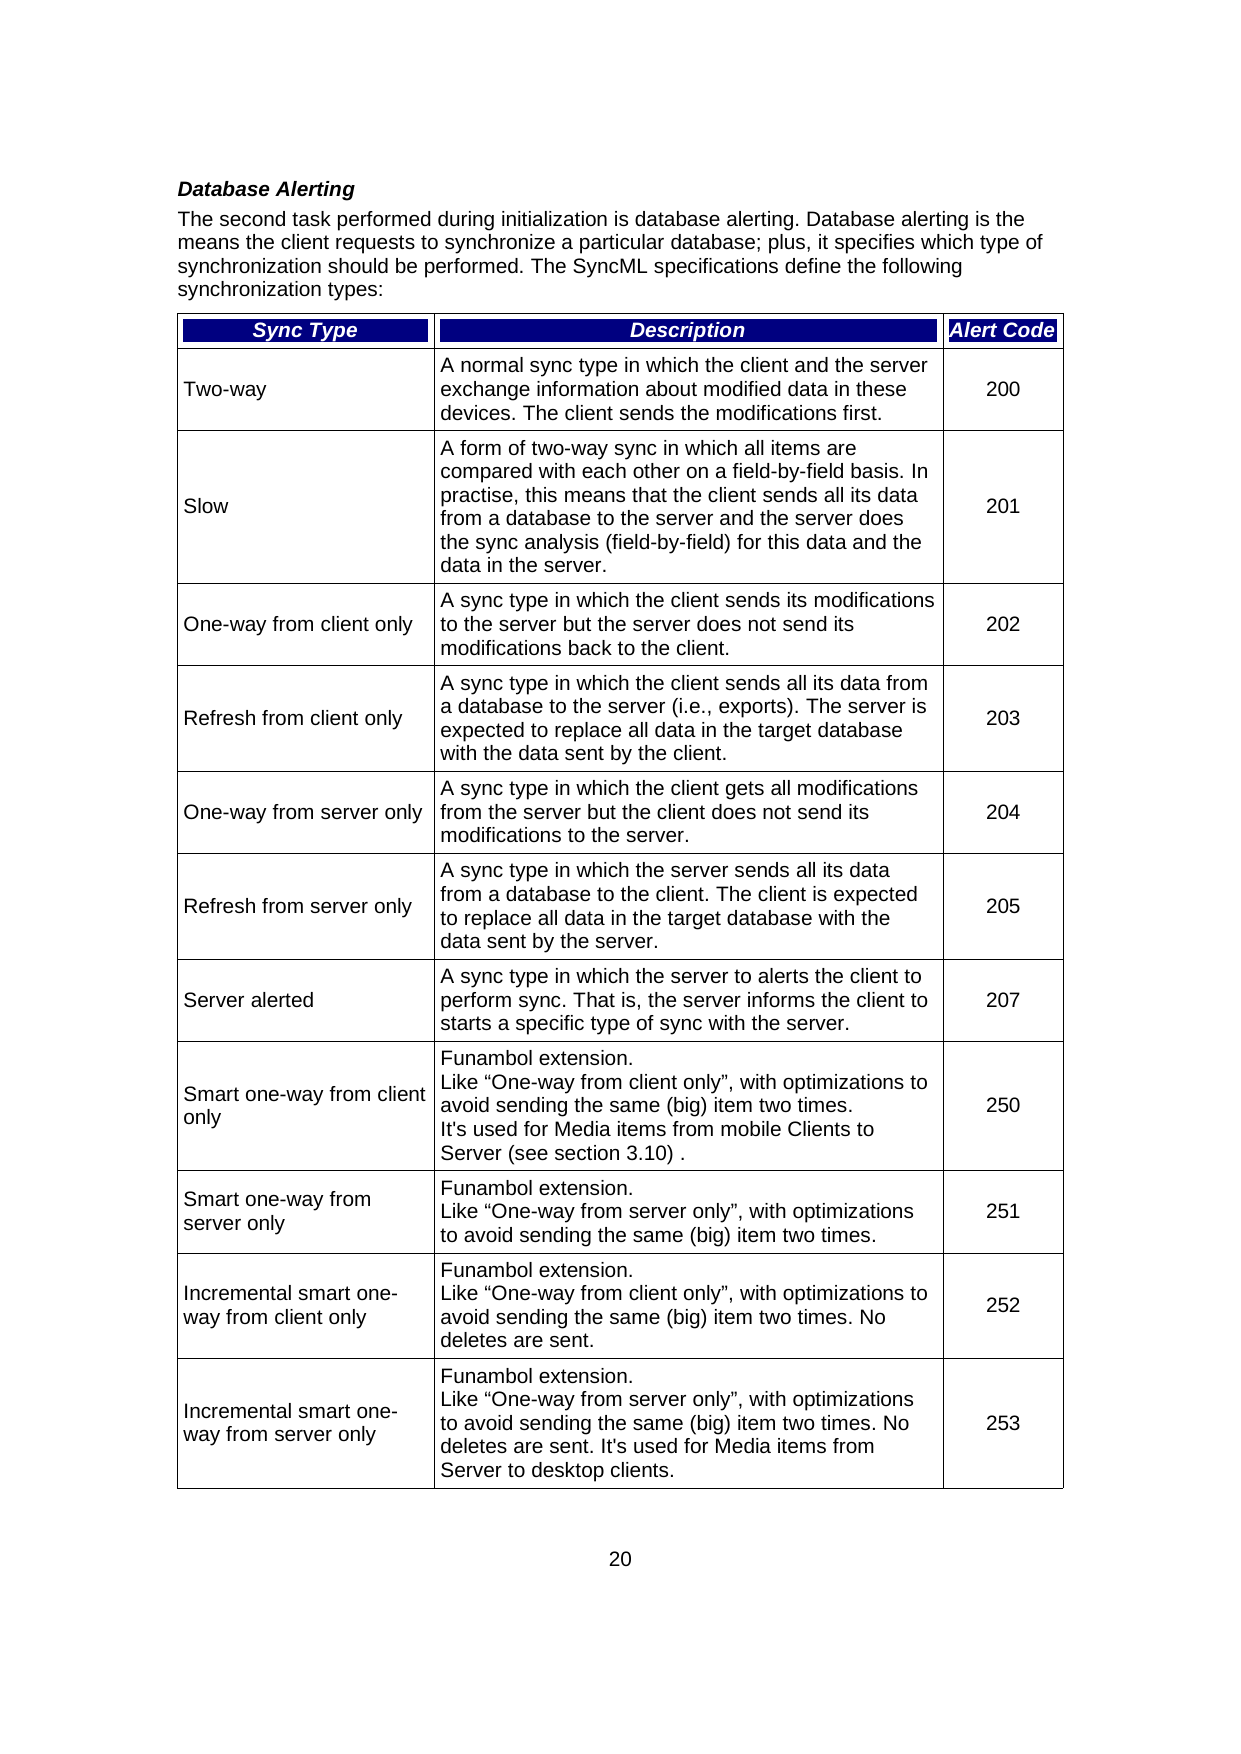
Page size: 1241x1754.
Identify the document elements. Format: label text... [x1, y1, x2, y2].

table_cell Smart one-way from server only [178, 1171, 434, 1253]
table_cell A sync type in which the server to alerts the client to perform sync. That is, the server informs the client to starts a specific type of sync with the server. [435, 960, 943, 1041]
table_cell 205 [944, 854, 1063, 959]
table_cell Funambol extension. Like “One-way from client only”, with optimizations to avoid sending the same (big) item two times. No deletes are sent. [435, 1254, 943, 1358]
table_cell A sync type in which the client sends its modifications to the server but the server does not send its modifications back to the client. [435, 584, 943, 665]
table_cell A form of two-way sync in which all items are compared with each other on a field-by-field basis. In practise, this means that the client sends all its data from a database to the server and the server does the sync analysis (field-by-field) for this data and the data in the server. [435, 431, 943, 583]
table_cell A sync type in which the server sends all its data from a database to the client. The client is expected to replace all data in the target database with the data sent by the server. [435, 854, 943, 959]
table_cell 203 [944, 666, 1063, 771]
table_cell One-way from server only [178, 772, 434, 853]
table_cell Two-way [178, 349, 434, 430]
table_cell Incremental smart one-way from server only [178, 1359, 434, 1488]
table_cell Refresh from server only [178, 854, 434, 959]
table_cell Funambol extension. Like “One-way from client only”, with optimizations to avoid sending the same (big) item two times. It's used for Media items from mobile Clients to Server (see section 3.10) . [435, 1042, 943, 1170]
table_cell 251 [944, 1171, 1063, 1253]
table_cell 253 [944, 1359, 1063, 1488]
table_header Sync Type [178, 314, 434, 348]
subtitle Database Alerting [177, 177, 1063, 201]
table_cell A sync type in which the client sends all its data from a database to the server (i.e., exports). The server is expected to replace all data in the target database with the data sent by the client. [435, 666, 943, 771]
table_cell 201 [944, 431, 1063, 583]
table_cell 200 [944, 349, 1063, 430]
table_cell One-way from client only [178, 584, 434, 665]
table_cell 250 [944, 1042, 1063, 1170]
table_cell 204 [944, 772, 1063, 853]
table_cell Server alerted [178, 960, 434, 1041]
table_cell Funambol extension. Like “One-way from server only”, with optimizations to avoid sending the same (big) item two times. No deletes are sent. It's used for Media items from Server to desktop clients. [435, 1359, 943, 1488]
text The second task performed during initialization is database alerting. Database alerting is the means the client requests to synchronize a particular database; plus, it specifies which type of synchronization should be performed. The SyncML specifications define the following synchronization types: [177, 207, 1063, 301]
table_cell Slow [178, 431, 434, 583]
table_header Alert Code [944, 314, 1063, 348]
table_cell Refresh from client only [178, 666, 434, 771]
table_cell A normal sync type in which the client and the server exchange information about modified data in these devices. The client sends the modifications first. [435, 349, 943, 430]
table_cell 202 [944, 584, 1063, 665]
table_cell 207 [944, 960, 1063, 1041]
table_header Description [435, 314, 943, 348]
table_cell 252 [944, 1254, 1063, 1358]
table_cell Funambol extension. Like “One-way from server only”, with optimizations to avoid sending the same (big) item two times. [435, 1171, 943, 1253]
table_cell Incremental smart one-way from client only [178, 1254, 434, 1358]
table_cell Smart one-way from client only [178, 1042, 434, 1170]
table_cell A sync type in which the client gets all modifications from the server but the client does not send its modifications to the server. [435, 772, 943, 853]
